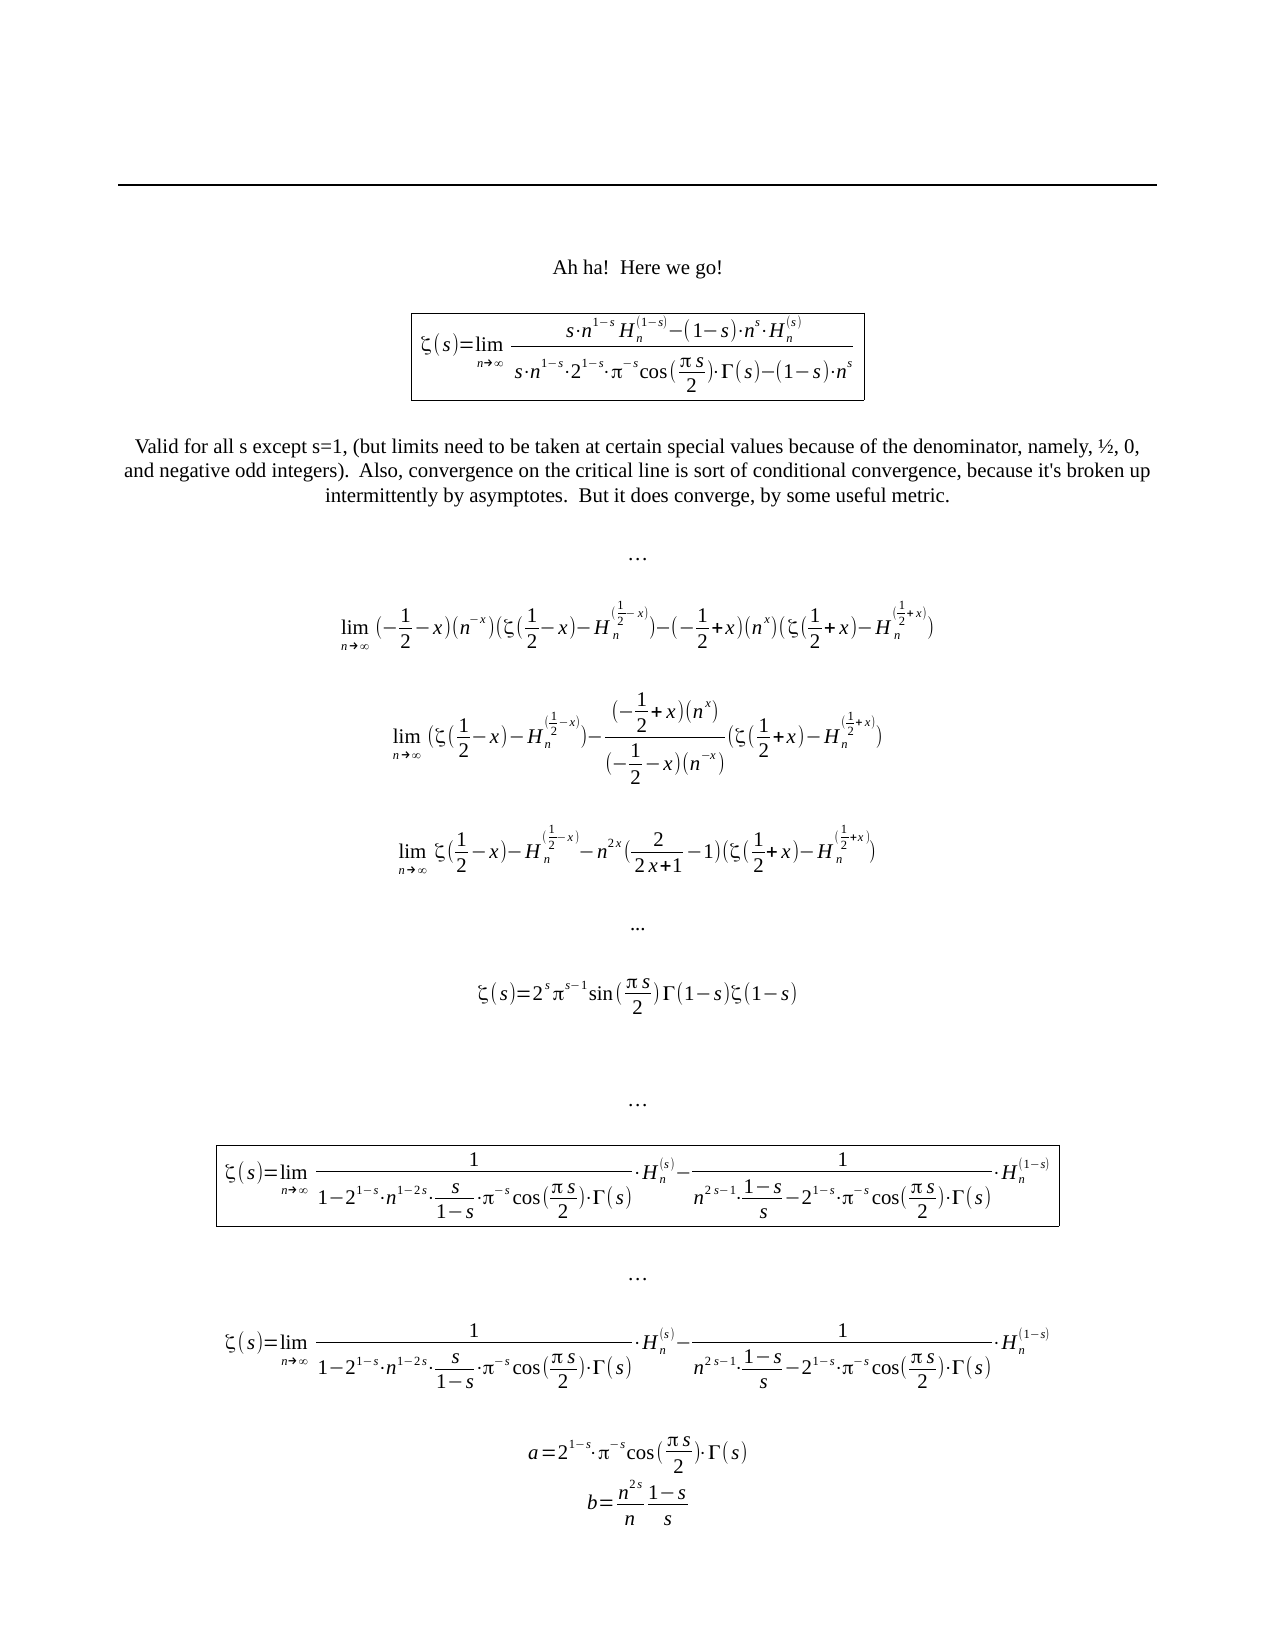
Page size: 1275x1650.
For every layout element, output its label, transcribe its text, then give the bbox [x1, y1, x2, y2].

text ... [118, 911, 1157, 935]
text … [118, 541, 1157, 565]
text … [118, 1087, 1157, 1111]
text Ah ha! Here we go! [118, 254, 1157, 279]
text … [118, 1260, 1157, 1284]
text Valid for all s except s=1, (but limits need to be taken at certain special values because of the denominator, namely, ½, 0, and negative odd integers). Also, convergence on the critical line is sort of conditional convergence, because it's broken up intermittently by asymptotes. But it does converge, by some useful metric. [118, 434, 1157, 507]
